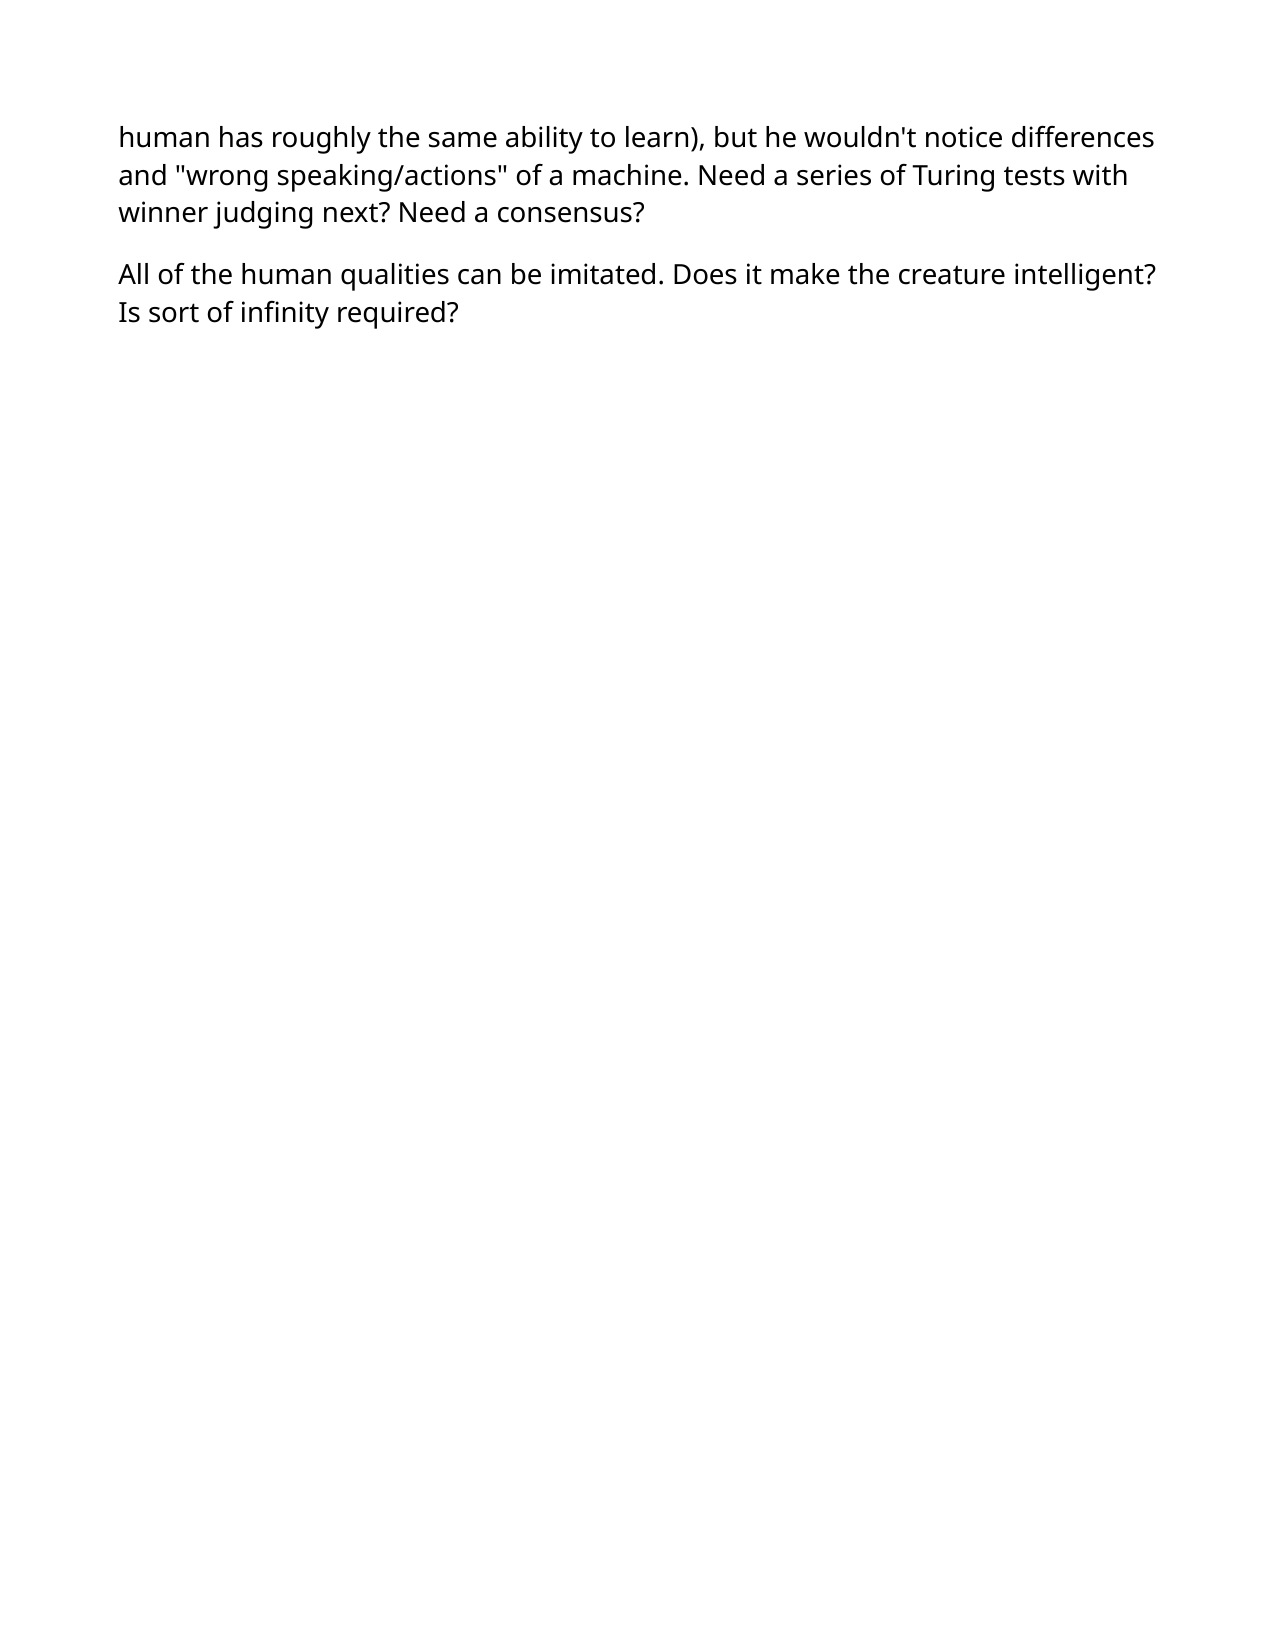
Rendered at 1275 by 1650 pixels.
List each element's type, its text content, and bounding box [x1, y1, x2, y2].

text human has roughly the same ability to learn), but he wouldn't notice differences and "wrong speaking/actions" of a machine. Need a series of Turing tests with winner judging next? Need a consensus? All of the human qualities can be imitated. Does it make the creature intelligent? Is sort of infinity required? [118, 118, 1157, 330]
